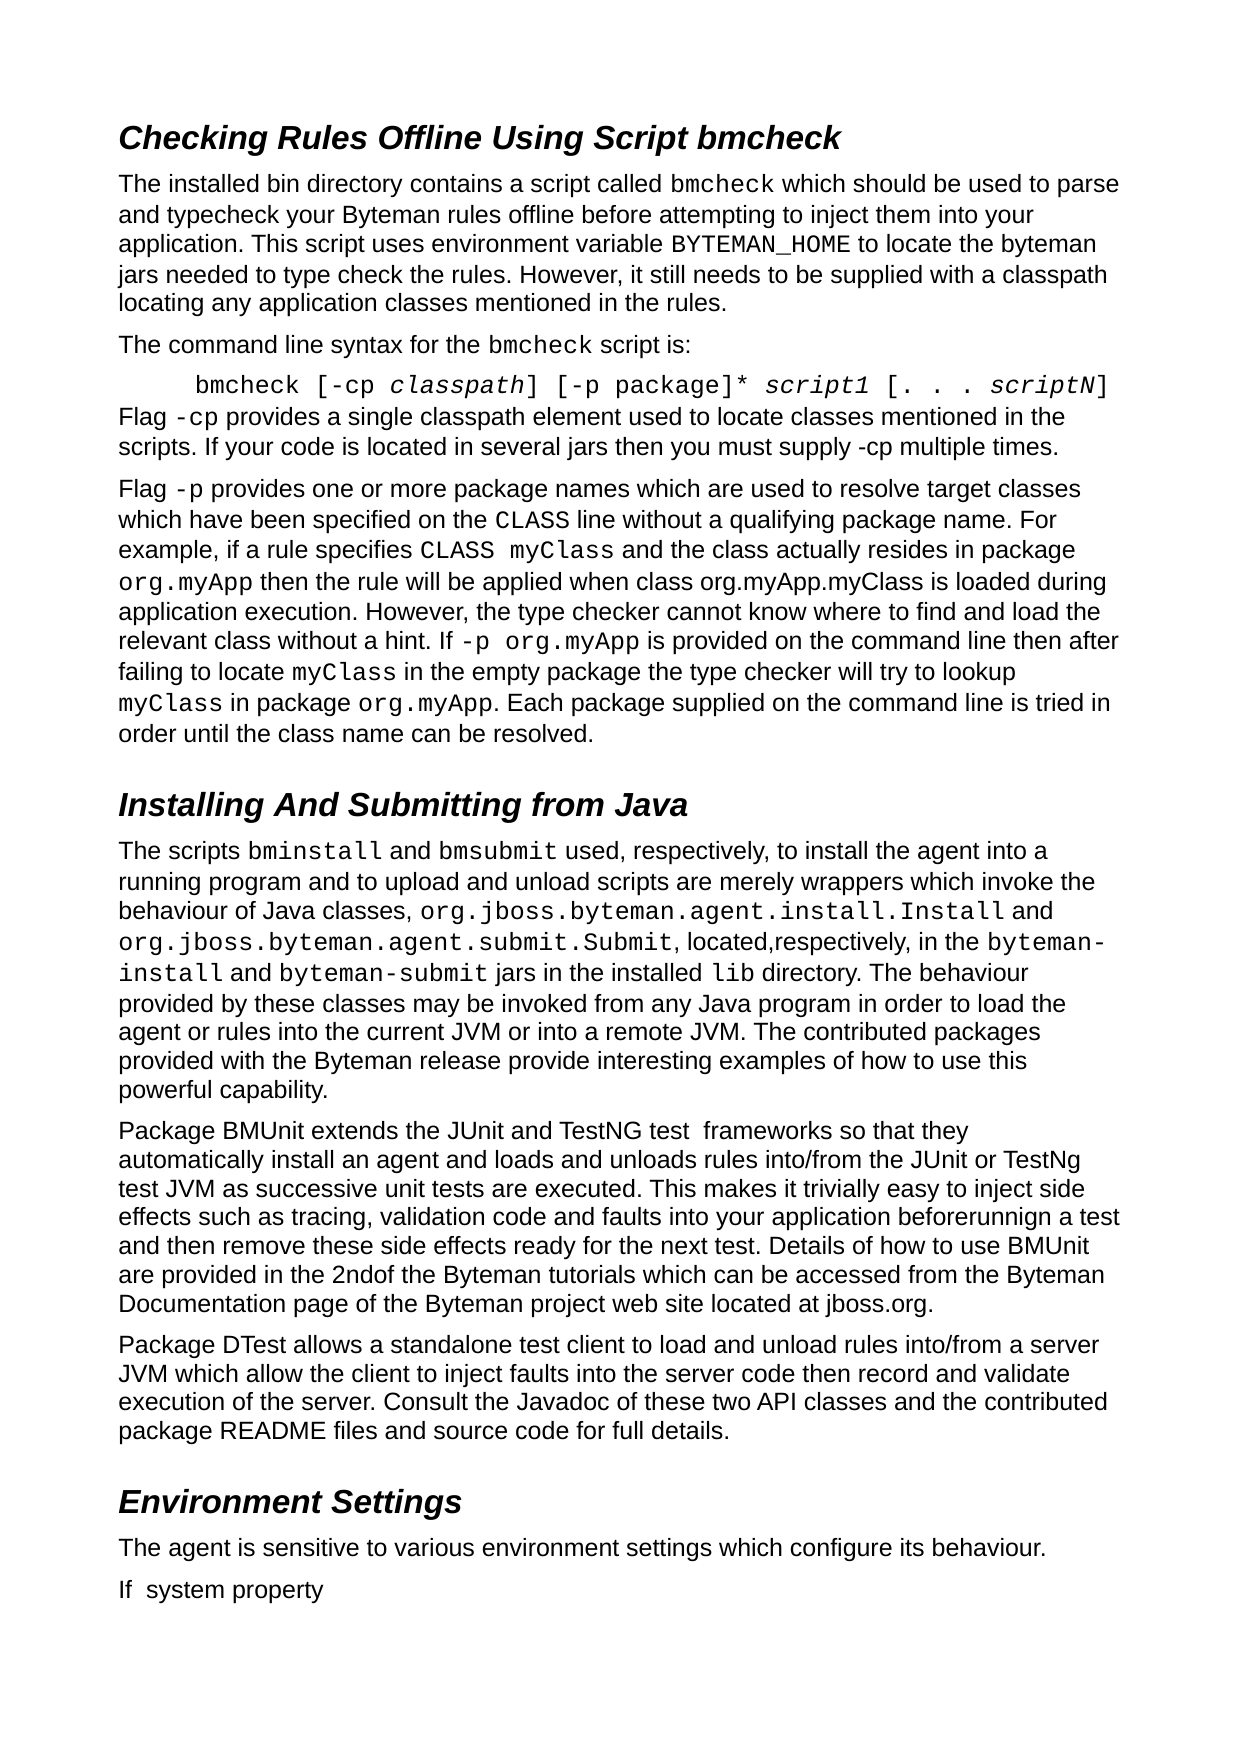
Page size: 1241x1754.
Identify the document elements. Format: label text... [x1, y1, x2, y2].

text Flag -cp provides a single classpath element used to locate classes mentioned in the scripts. If your code is located in several jars then you must supply -cp multiple times. [118, 401, 1122, 461]
text Package DTest allows a standalone test client to load and unload rules into/from a server JVM which allow the client to inject faults into the server code then record and validate execution of the server. Consult the Javadoc of these two API classes and the contributed package README files and source code for full details. [118, 1330, 1122, 1445]
text Flag -p provides one or more package names which are used to resolve target classes which have been specified on the CLASS line without a qualifying package name. For example, if a rule specifies CLASS myClass and the class actually resides in package org.myApp then the rule will be applied when class org.myApp.myClass is loaded during application execution. However, the type checker cannot know where to find and load the relevant class without a hint. If -p org.myApp is provided on the command line then after failing to locate myClass in the empty package the type checker will try to lookup myClass in package org.myApp. Each package supplied on the command line is tried in order until the class name can be resolved. [118, 474, 1122, 748]
subtitle Environment Settings [118, 1482, 1122, 1521]
subtitle Checking Rules Offline Using Script bmcheck [118, 118, 1122, 157]
text The installed bin directory contains a script called bmcheck which should be used to parse and typecheck your Byteman rules offline before attempting to inject them into your application. This script uses environment variable BYTEMAN_HOME to locate the byteman jars needed to type check the rules. However, it still needs to be supplied with a classpath locating any application classes mentioned in the rules. [118, 169, 1122, 317]
subtitle Installing And Submitting from Java [118, 785, 1122, 824]
text If system property [118, 1574, 1122, 1603]
text The agent is sensitive to various environment settings which configure its behaviour. [118, 1533, 1122, 1562]
text The command line syntax for the bmcheck script is: [118, 330, 1122, 361]
text The scripts bminstall and bmsubmit used, respectively, to install the agent into a running program and to upload and unload scripts are merely wrappers which invoke the behaviour of Java classes, org.jboss.byteman.agent.install.Install and org.jboss.byteman.agent.submit.Submit, located,respectively, in the byteman-install and byteman-submit jars in the installed lib directory. The behaviour provided by these classes may be invoked from any Java program in order to load the agent or rules into the current JVM or into a remote JVM. The contributed packages provided with the Byteman release provide interesting examples of how to use this powerful capability. [118, 836, 1122, 1104]
text Package BMUnit extends the JUnit and TestNG test frameworks so that they automatically install an agent and loads and unloads rules into/from the JUnit or TestNg test JVM as successive unit tests are executed. This makes it trivially easy to inject side effects such as tracing, validation code and faults into your application beforerunnign a test and then remove these side effects ready for the next test. Details of how to use BMUnit are provided in the 2ndof the Byteman tutorials which can be accessed from the Byteman Documentation page of the Byteman project web site located at jboss.org. [118, 1116, 1122, 1317]
text bmcheck [-cp classpath] [-p package]* script1 [. . . scriptN] [194, 373, 1122, 401]
